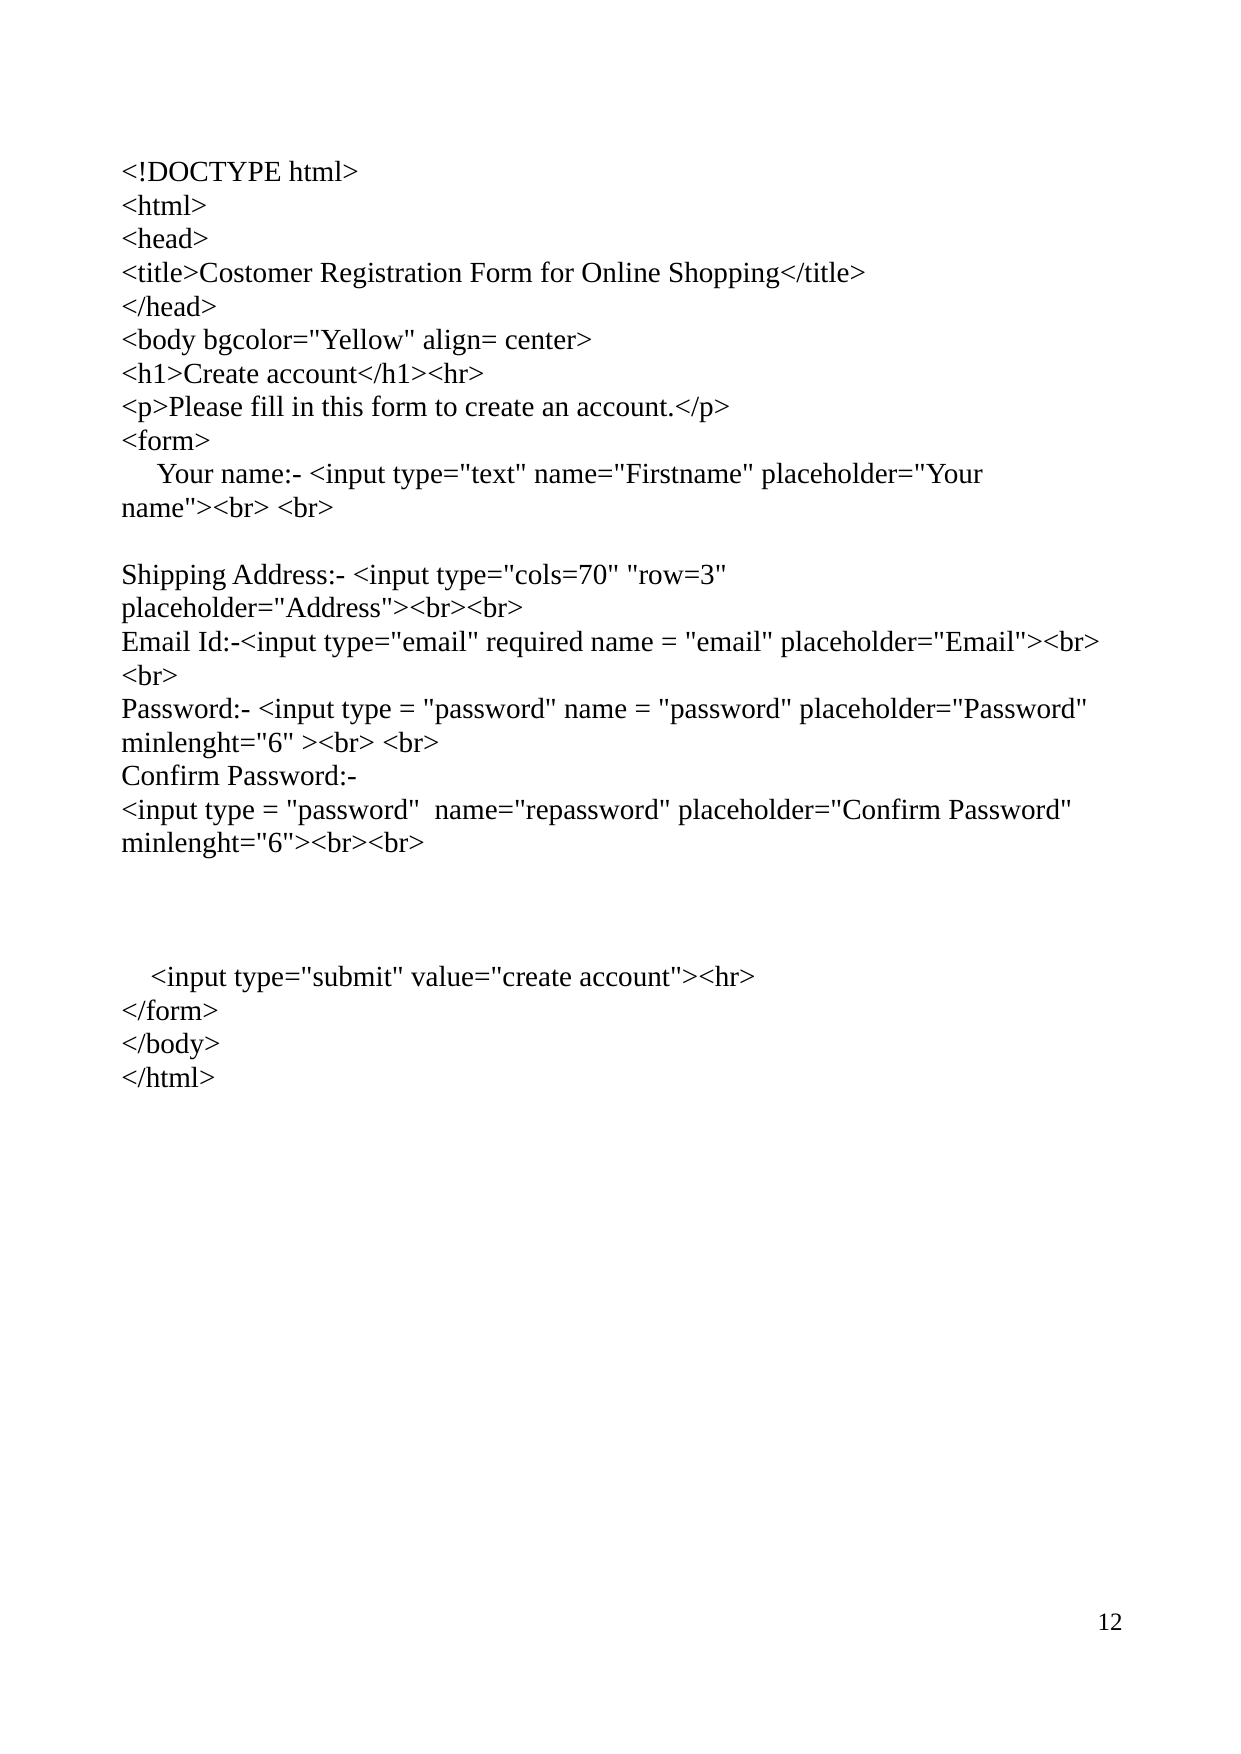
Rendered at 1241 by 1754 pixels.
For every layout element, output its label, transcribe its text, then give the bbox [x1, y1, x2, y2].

text <body bgcolor="Yellow" align= center> [118, 322, 1122, 356]
text Email Id:-<input type="email" required name = "email" placeholder="Email"><br> <br> [118, 624, 1122, 691]
text Password:- <input type = "password" name = "password" placeholder="Password" minlenght="6" ><br> <br> [118, 691, 1122, 758]
text <p>Please fill in this form to create an account.</p> [118, 389, 1122, 423]
text </html> [118, 1060, 1122, 1094]
text <html> [118, 188, 1122, 222]
text <title>Costomer Registration Form for Online Shopping</title> [118, 255, 1122, 289]
text Shipping Address:- <input type="cols=70" "row=3" placeholder="Address"><br><br> [118, 557, 1122, 624]
text <!DOCTYPE html> [118, 154, 1122, 188]
text </head> [118, 289, 1122, 322]
text </form> [118, 993, 1122, 1027]
text <form> [118, 423, 1122, 456]
text <input type = "password" name="repassword" placeholder="Confirm Password" minlenght="6"><br><br> [118, 792, 1122, 859]
text <h1>Create account</h1><hr> [118, 356, 1122, 389]
text Confirm Password:- [118, 758, 1122, 792]
text Your name:- <input type="text" name="Firstname" placeholder="Your name"><br> <br> [118, 456, 1122, 523]
text <input type="submit" value="create account"><hr> [118, 959, 1122, 993]
text </body> [118, 1027, 1122, 1060]
text <head> [118, 222, 1122, 255]
